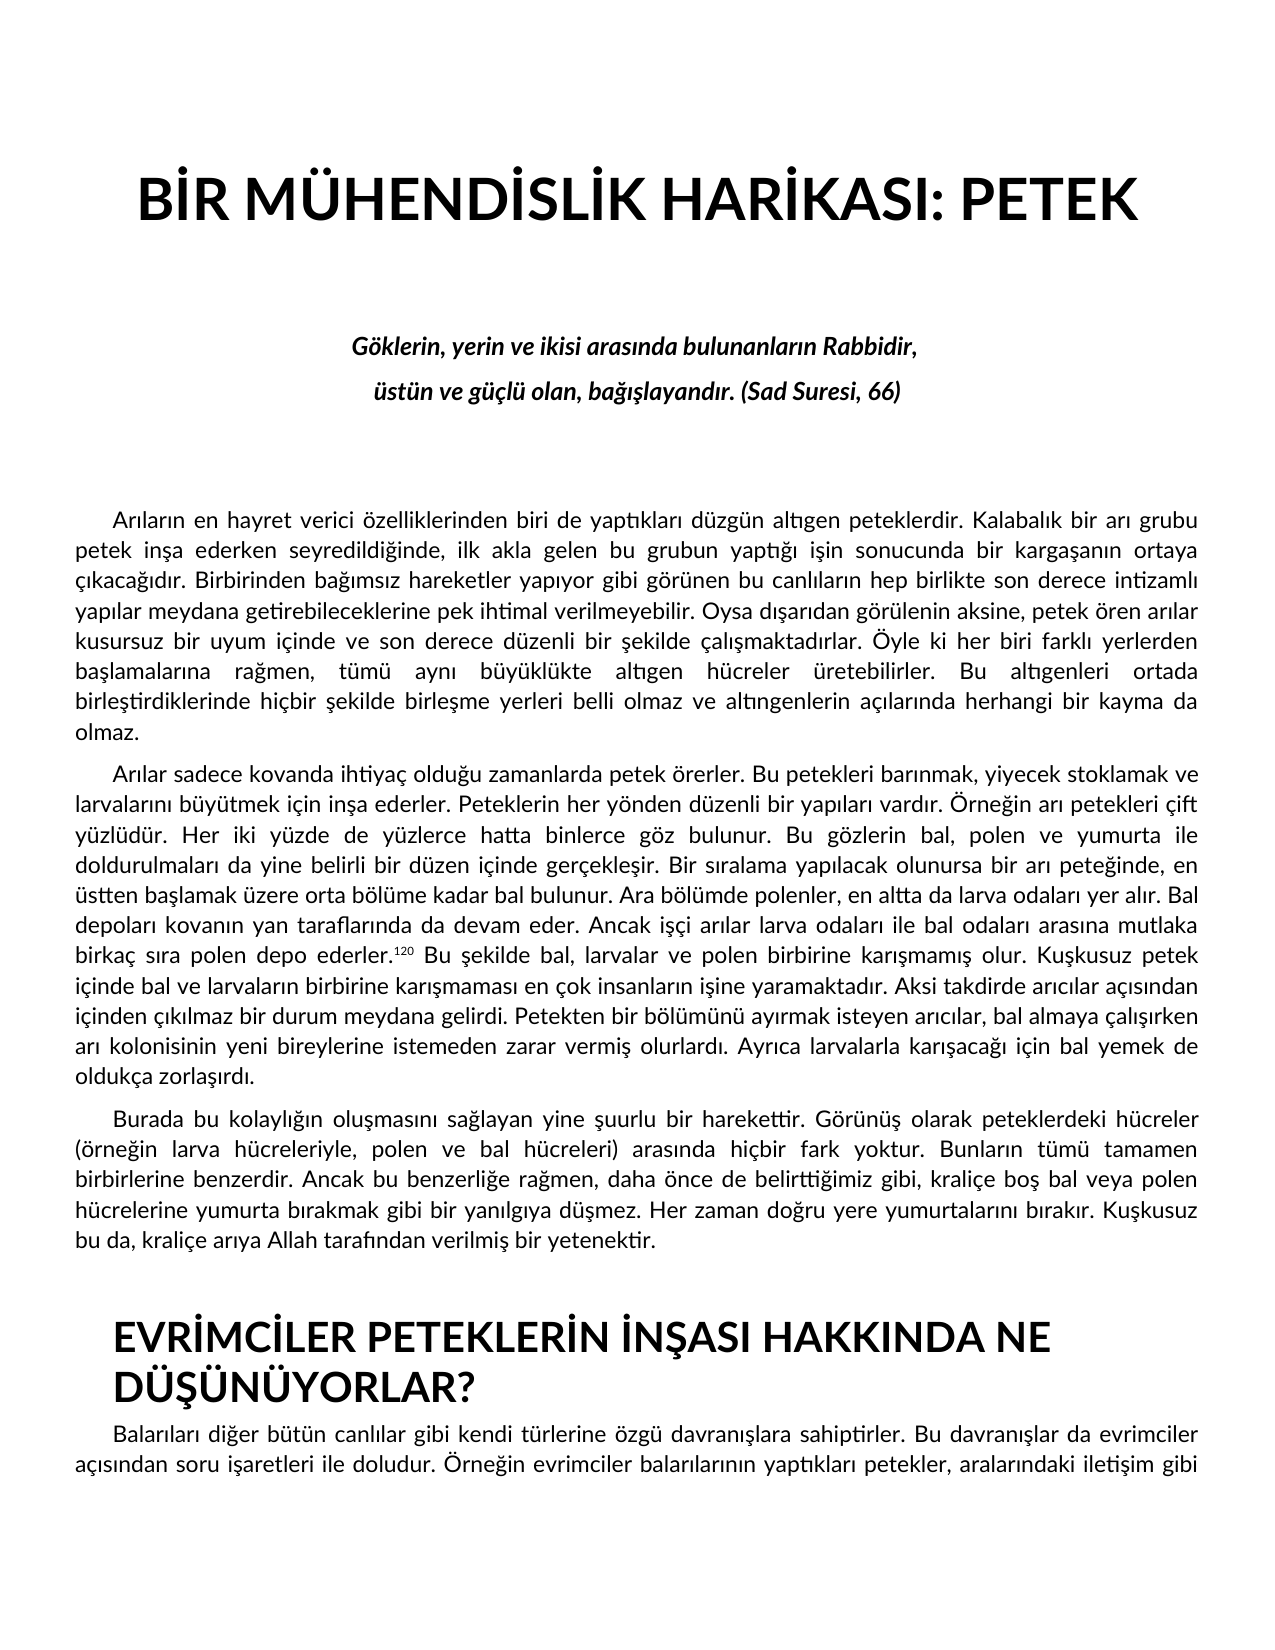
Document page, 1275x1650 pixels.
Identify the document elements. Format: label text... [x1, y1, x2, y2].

text Burada bu kolaylığın oluşmasını sağlayan yine şuurlu bir harekettir. Görünüş olarak peteklerdeki hücreler (örneğin larva hücreleriyle, polen ve bal hücreleri) arasında hiçbir fark yoktur. Bunların tümü tamamen birbirlerine benzerdir. Ancak bu benzerliğe rağmen, daha önce de belirttiğimiz gibi, kraliçe boş bal veya polen hücrelerine yumurta bırakmak gibi bir yanılgıya düşmez. Her zaman doğru yere yumurtalarını bırakır. Kuşkusuz bu da, kraliçe arıya Allah tarafından verilmiş bir yetenektir. [75, 1105, 1200, 1253]
text Balarıları diğer bütün canlılar gibi kendi türlerine özgü davranışlara sahiptirler. Bu davranışlar da evrimciler açısından soru işaretleri ile doludur. Örneğin evrimciler balarılarının yaptıkları petekler, aralarındaki iletişim gibi [75, 1419, 1200, 1477]
subtitle BİR MÜHENDİSLİK HARİKASI: PETEK [75, 162, 1200, 232]
text Arıların en hayret verici özelliklerinden biri de yaptıkları düzgün altıgen peteklerdir. Kalabalık bir arı grubu petek inşa ederken seyredildiğinde, ilk akla gelen bu grubun yaptığı işin sonucunda bir kargaşanın ortaya çıkacağıdır. Birbirinden bağımsız hareketler yapıyor gibi görünen bu canlıların hep birlikte son derece intizamlı yapılar meydana getirebileceklerine pek ihtimal verilmeyebilir. Oysa dışarıdan görülenin aksine, petek ören arılar kusursuz bir uyum içinde ve son derece düzenli bir şekilde çalışmaktadırlar. Öyle ki her biri farklı yerlerden başlamalarına rağmen, tümü aynı büyüklükte altıgen hücreler üretebilirler. Bu altıgenleri ortada birleştirdiklerinde hiçbir şekilde birleşme yerleri belli olmaz ve altıngenlerin açılarında herhangi bir kayma da olmaz. [75, 506, 1200, 745]
text Arılar sadece kovanda ihtiyaç olduğu zamanlarda petek örerler. Bu petekleri barınmak, yiyecek stoklamak ve larvalarını büyütmek için inşa ederler. Peteklerin her yönden düzenli bir yapıları vardır. Örneğin arı petekleri çift yüzlüdür. Her iki yüzde de yüzlerce hatta binlerce göz bulunur. Bu gözlerin bal, polen ve yumurta ile doldurulmaları da yine belirli bir düzen içinde gerçekleşir. Bir sıralama yapılacak olunursa bir arı peteğinde, en üstten başlamak üzere orta bölüme kadar bal bulunur. Ara bölümde polenler, en altta da larva odaları yer alır. Bal depoları kovanın yan taraflarında da devam eder. Ancak işçi arılar larva odaları ile bal odaları arasına mutlaka birkaç sıra polen depo ederler.120 Bu şekilde bal, larvalar ve polen birbirine karışmamış olur. Kuşkusuz petek içinde bal ve larvaların birbirine karışmaması en çok insanların işine yaramaktadır. Aksi takdirde arıcılar açısından içinden çıkılmaz bir durum meydana gelirdi. Petekten bir bölümünü ayırmak isteyen arıcılar, bal almaya çalışırken arı kolonisinin yeni bireylerine istemeden zarar vermiş olurlardı. Ayrıca larvalarla karışacağı için bal yemek de oldukça zorlaşırdı. [75, 760, 1200, 1089]
text Göklerin, yerin ve ikisi arasında bulunanların Rabbidir, üstün ve güçlü olan, bağışlayandır. (Sad Suresi, 66) [75, 330, 1200, 405]
subtitle EVRİMCİLER PETEKLERİN İNŞASI HAKKINDA NE DÜŞÜNÜYORLAR? [112, 1311, 1200, 1411]
